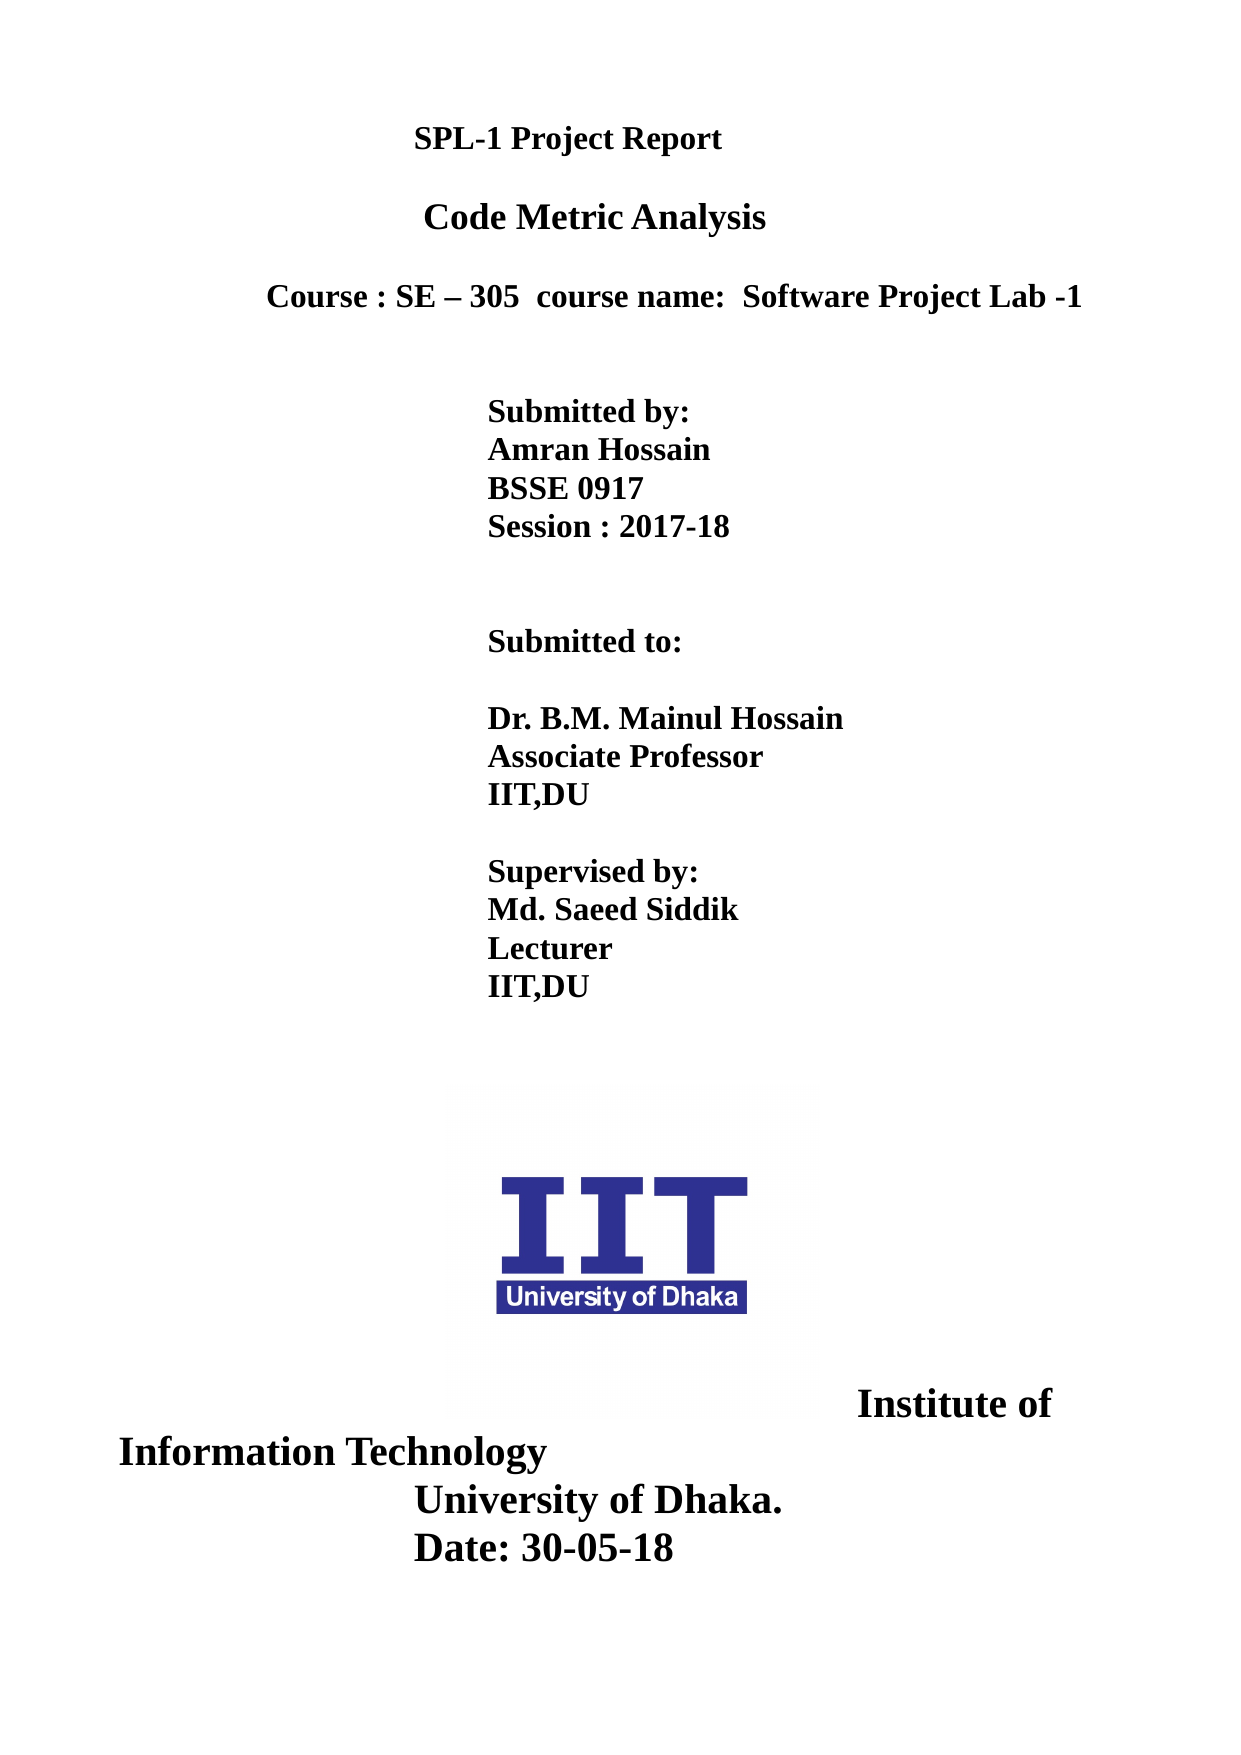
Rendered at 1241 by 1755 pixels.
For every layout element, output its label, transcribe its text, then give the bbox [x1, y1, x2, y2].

text Md. Saeed Siddik [118, 889, 1122, 928]
text IIT,DU [118, 966, 1122, 1004]
text BSSE 0917 [118, 468, 1122, 506]
text Amran Hossain [118, 429, 1122, 468]
text Dr. B.M. Mainul Hossain [118, 698, 1122, 736]
text Associate Professor [118, 736, 1122, 774]
text Supervised by: [118, 851, 1122, 889]
text Institute of Information Technology [118, 1378, 1122, 1474]
text Submitted by: [118, 391, 1122, 429]
text Code Metric Analysis [118, 195, 1122, 238]
text Session : 2017-18 [118, 506, 1122, 544]
text University of Dhaka. [118, 1474, 1122, 1522]
text IIT,DU [118, 774, 1122, 813]
text Date: 30-05-18 [118, 1522, 1122, 1570]
text Course : SE – 305 course name: Software Project Lab -1 [118, 276, 1122, 314]
text Lecturer [118, 928, 1122, 966]
text Submitted to: [118, 621, 1122, 659]
text SPL-1 Project Report [118, 118, 1122, 156]
